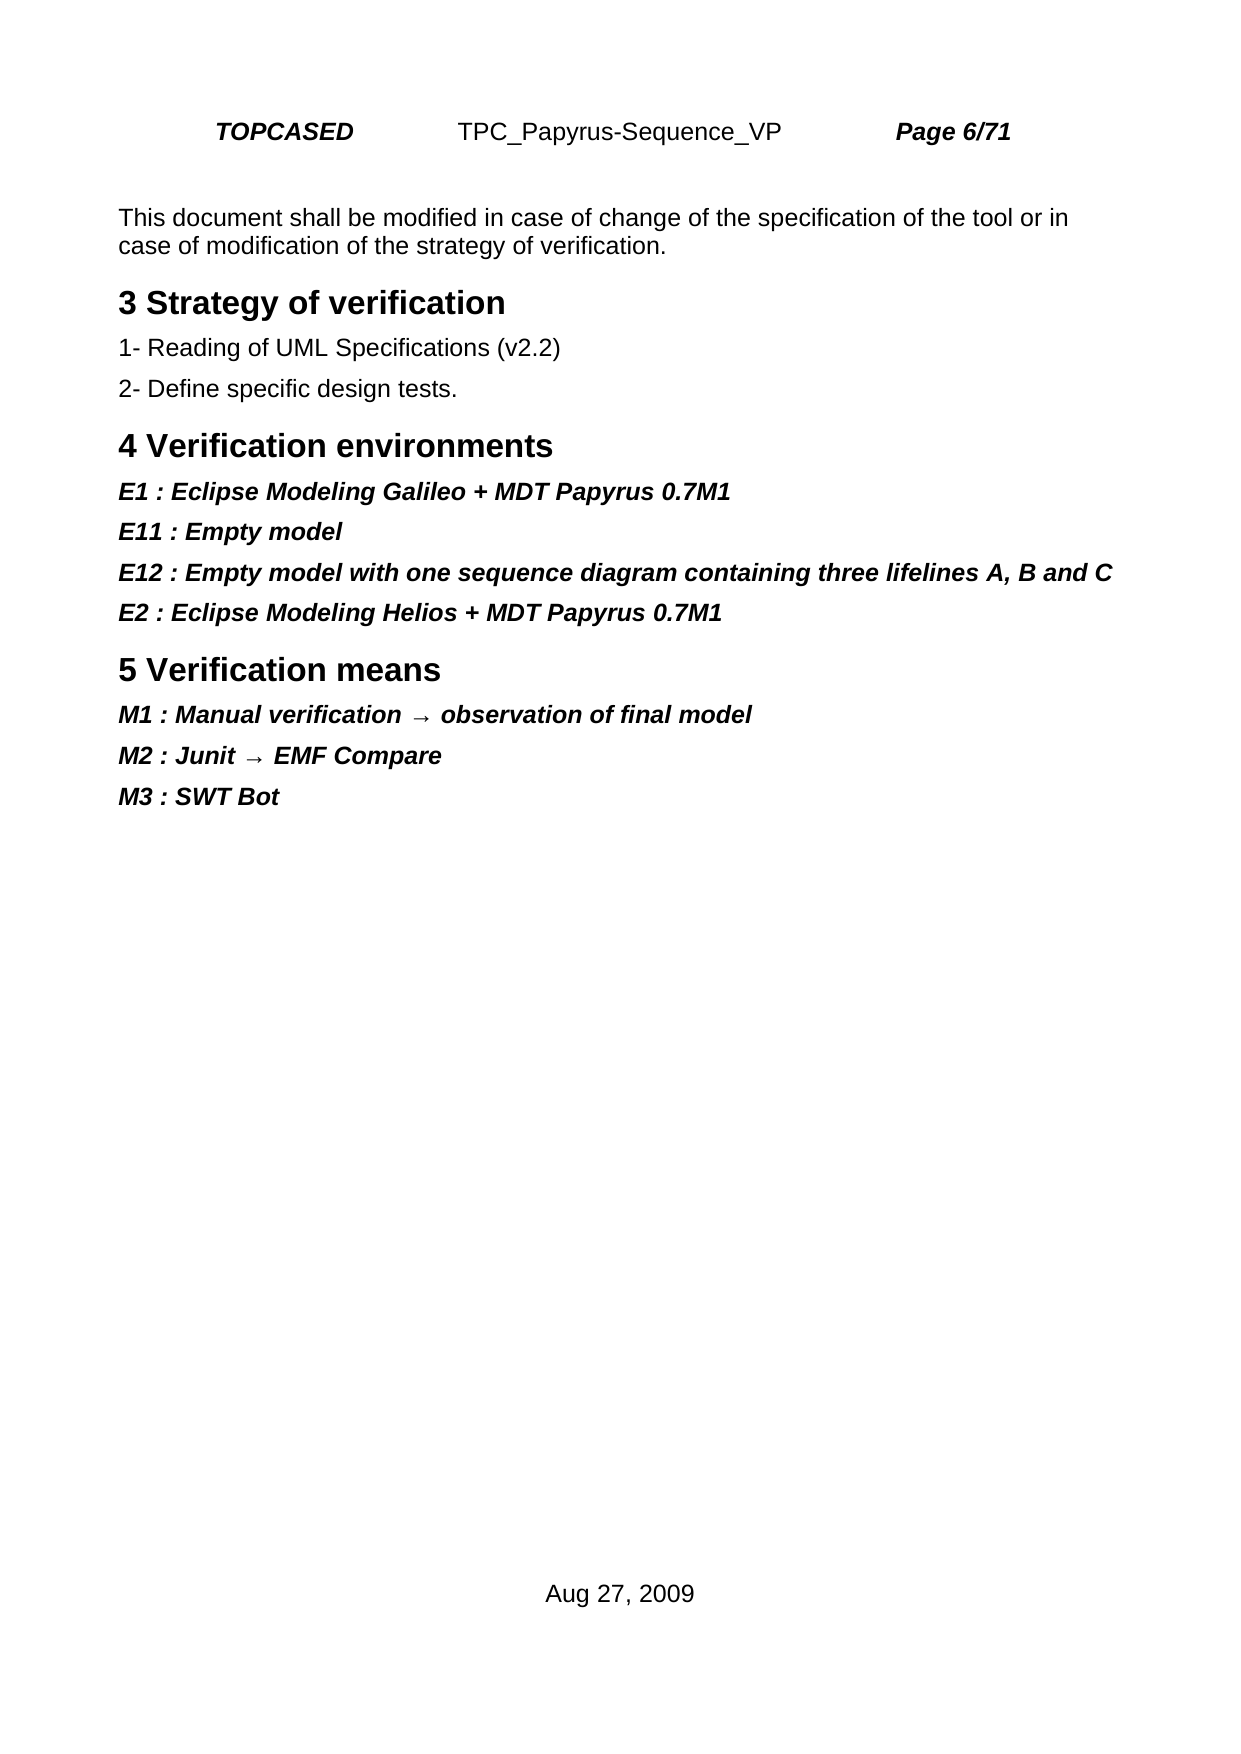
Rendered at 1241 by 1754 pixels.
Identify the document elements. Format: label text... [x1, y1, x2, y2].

text E11 : Empty model [118, 518, 1122, 546]
text This document shall be modified in case of change of the specification of the tool or in case of modification of the strategy of verification. [118, 204, 1122, 260]
subtitle Strategy of verification [118, 285, 1122, 322]
text 2- Define specific design tests. [118, 375, 1122, 403]
text M3 : SWT Bot [118, 782, 1122, 810]
text M2 : Junit → EMF Compare [118, 742, 1122, 770]
text E1 : Eclipse Modeling Galileo + MDT Papyrus 0.7M1 [118, 477, 1122, 505]
text E2 : Eclipse Modeling Helios + MDT Papyrus 0.7M1 [118, 599, 1122, 627]
text E12 : Empty model with one sequence diagram containing three lifelines A, B and C [118, 558, 1122, 586]
subtitle Verification environments [118, 428, 1122, 465]
text 1- Reading of UML Specifications (v2.2) [118, 334, 1122, 362]
text M1 : Manual verification → observation of final model [118, 701, 1122, 729]
subtitle Verification means [118, 652, 1122, 689]
